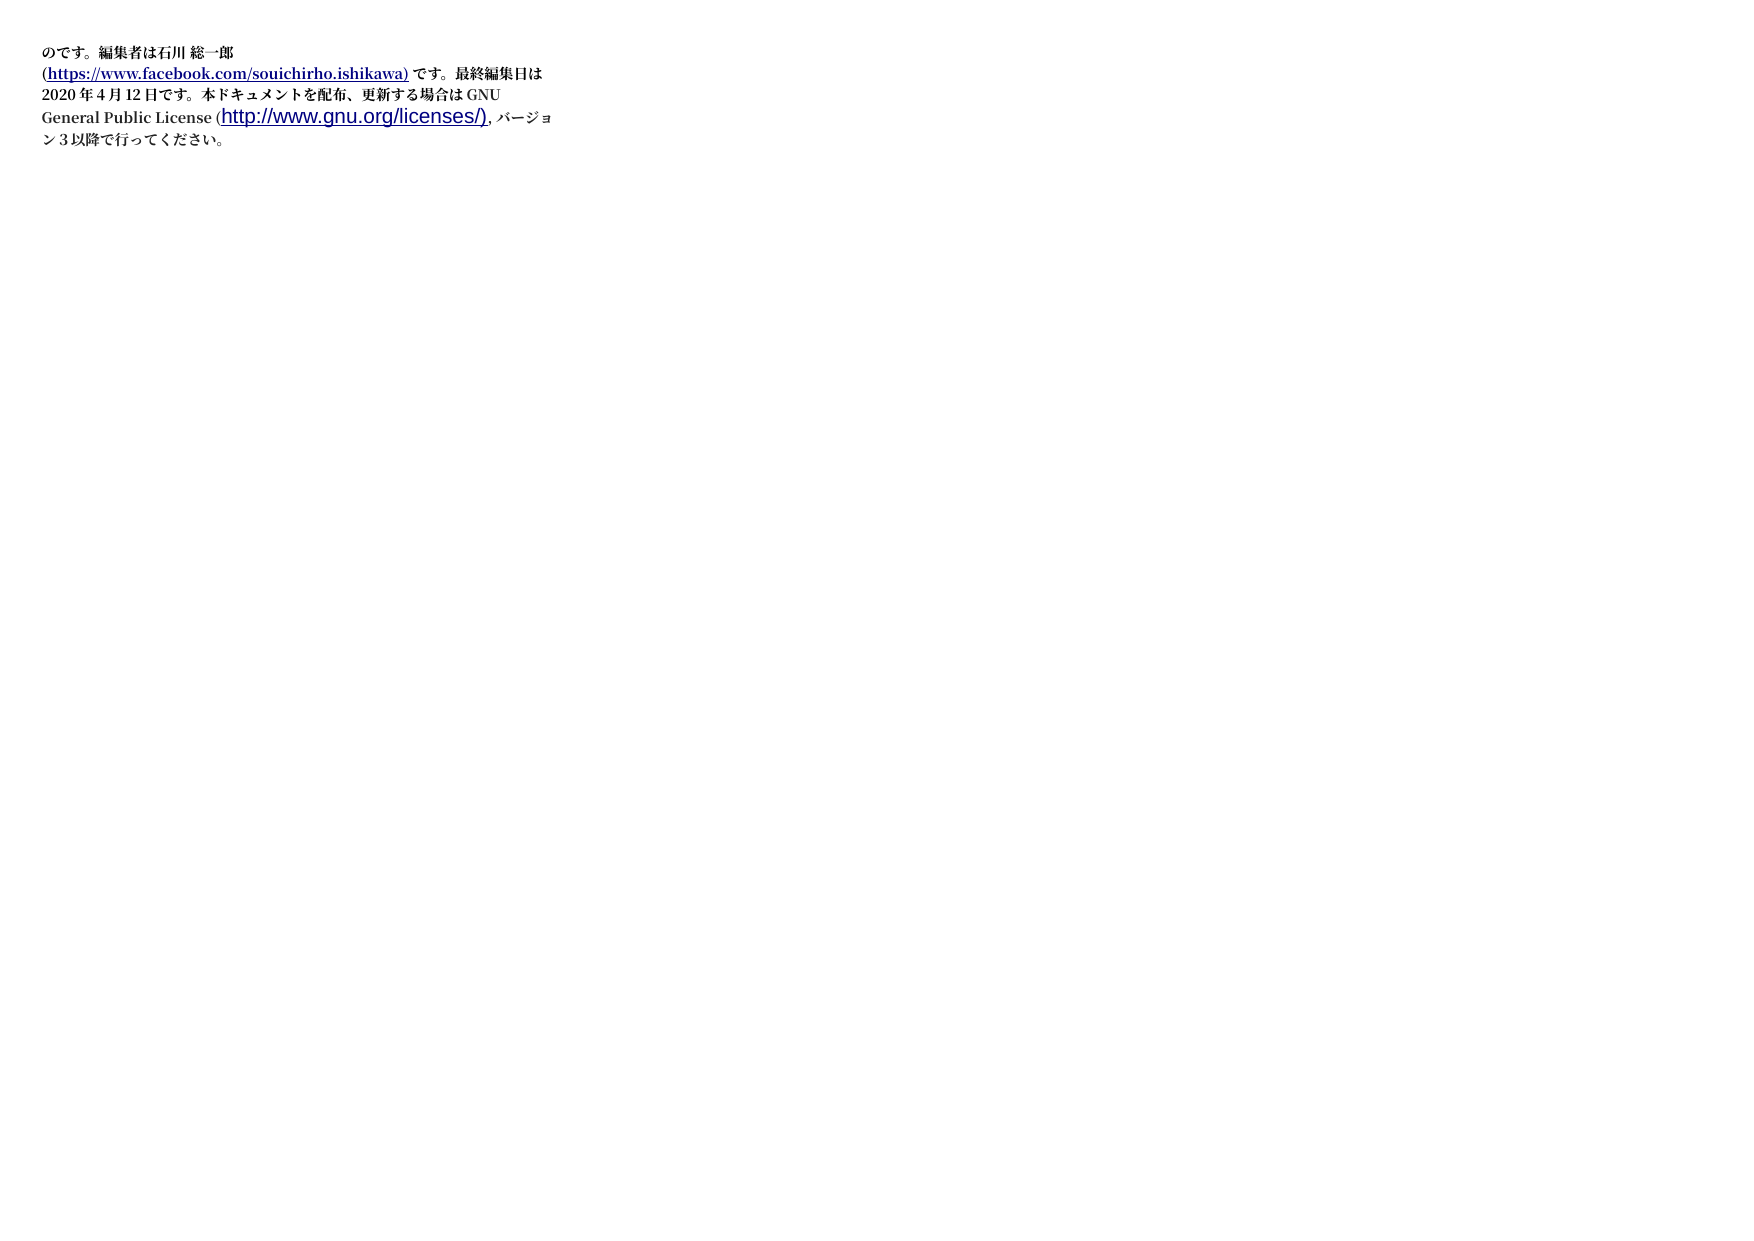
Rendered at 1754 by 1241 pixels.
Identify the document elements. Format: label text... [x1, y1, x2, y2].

text のです。編集者は石川 総一郎(https://www.facebook.com/souichirho.ishikawa) です。最終編集日は2020年4月12日です。本ドキュメントを配布、更新する場合はGNU General Public License (http://www.gnu.org/licenses/), バージョン３以降で行ってください。 [41, 41, 556, 149]
